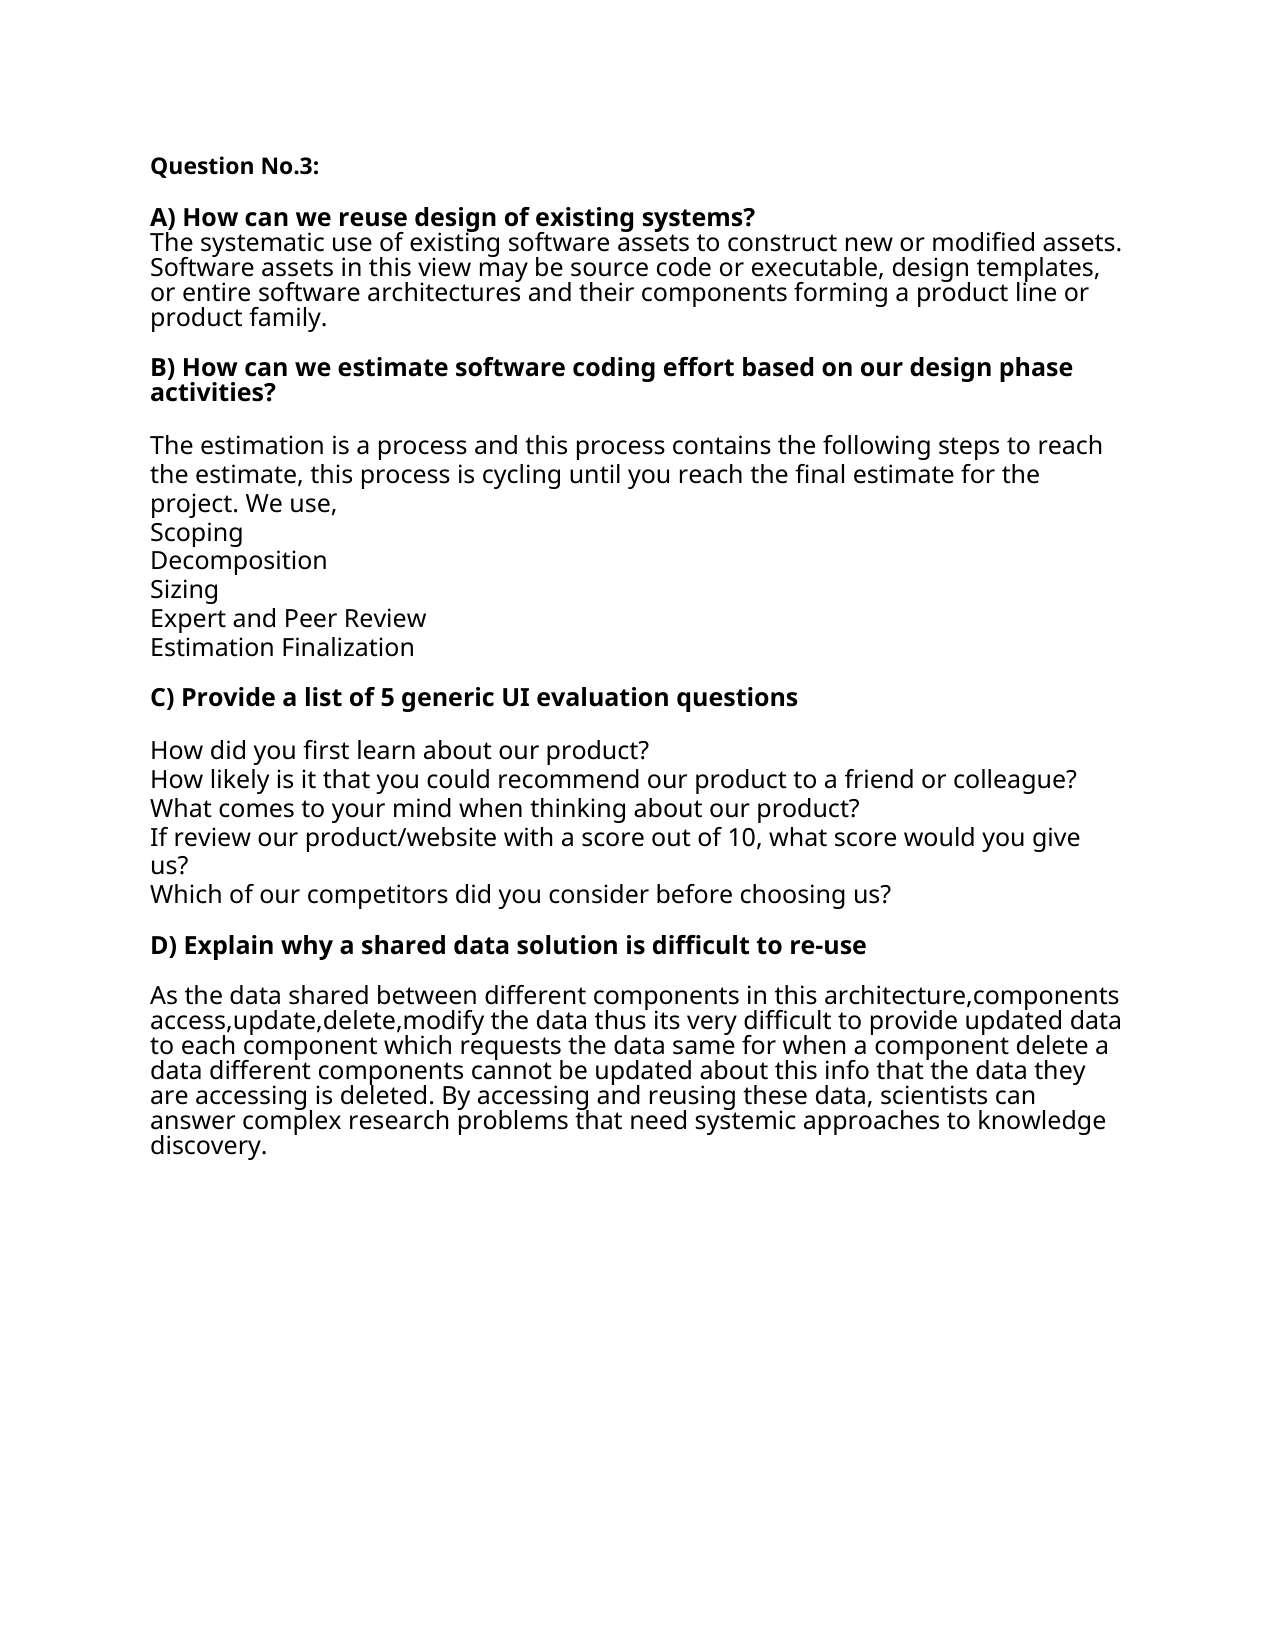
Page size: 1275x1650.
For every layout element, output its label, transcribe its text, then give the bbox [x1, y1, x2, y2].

text As the data shared between different components in this architecture,components access,update,delete,modify the data thus its very difficult to provide updated data to each component which requests the data same for when a component delete a data different components cannot be updated about this info that the data they are accessing is deleted. By accessing and reusing these data, scientists can answer complex research problems that need systemic approaches to knowledge discovery. [150, 984, 1125, 1159]
text Sizing [150, 576, 1125, 604]
text Question No.3: [150, 150, 1125, 181]
text How did you first learn about our product? [150, 737, 1125, 766]
text A) How can we reuse design of existing systems? [150, 207, 1125, 232]
text Scoping [150, 518, 1125, 547]
text If review our product/website with a score out of 10, what score would you give us? [150, 823, 1125, 881]
text B) How can we estimate software coding effort based on our design phase activities? [150, 357, 1125, 407]
text What comes to your mind when thinking about our product? [150, 794, 1125, 823]
text Decomposition [150, 547, 1125, 576]
text How likely is it that you could recommend our product to a friend or colleague? [150, 766, 1125, 794]
text D) Explain why a shared data solution is difficult to re-use [150, 934, 1125, 959]
text The systematic use of existing software assets to construct new or modified assets. Software assets in this view may be source code or executable, design templates, or entire software architectures and their components forming a product line or product family. [150, 232, 1125, 332]
text C) Provide a list of 5 generic UI evaluation questions [150, 687, 1125, 712]
text Which of our competitors did you consider before choosing us? [150, 881, 1125, 909]
text Expert and Peer Review [150, 604, 1125, 633]
text The estimation is a process and this process contains the following steps to reach the estimate, this process is cycling until you reach the final estimate for the project. We use, [150, 432, 1125, 518]
text Estimation Finalization [150, 633, 1125, 662]
